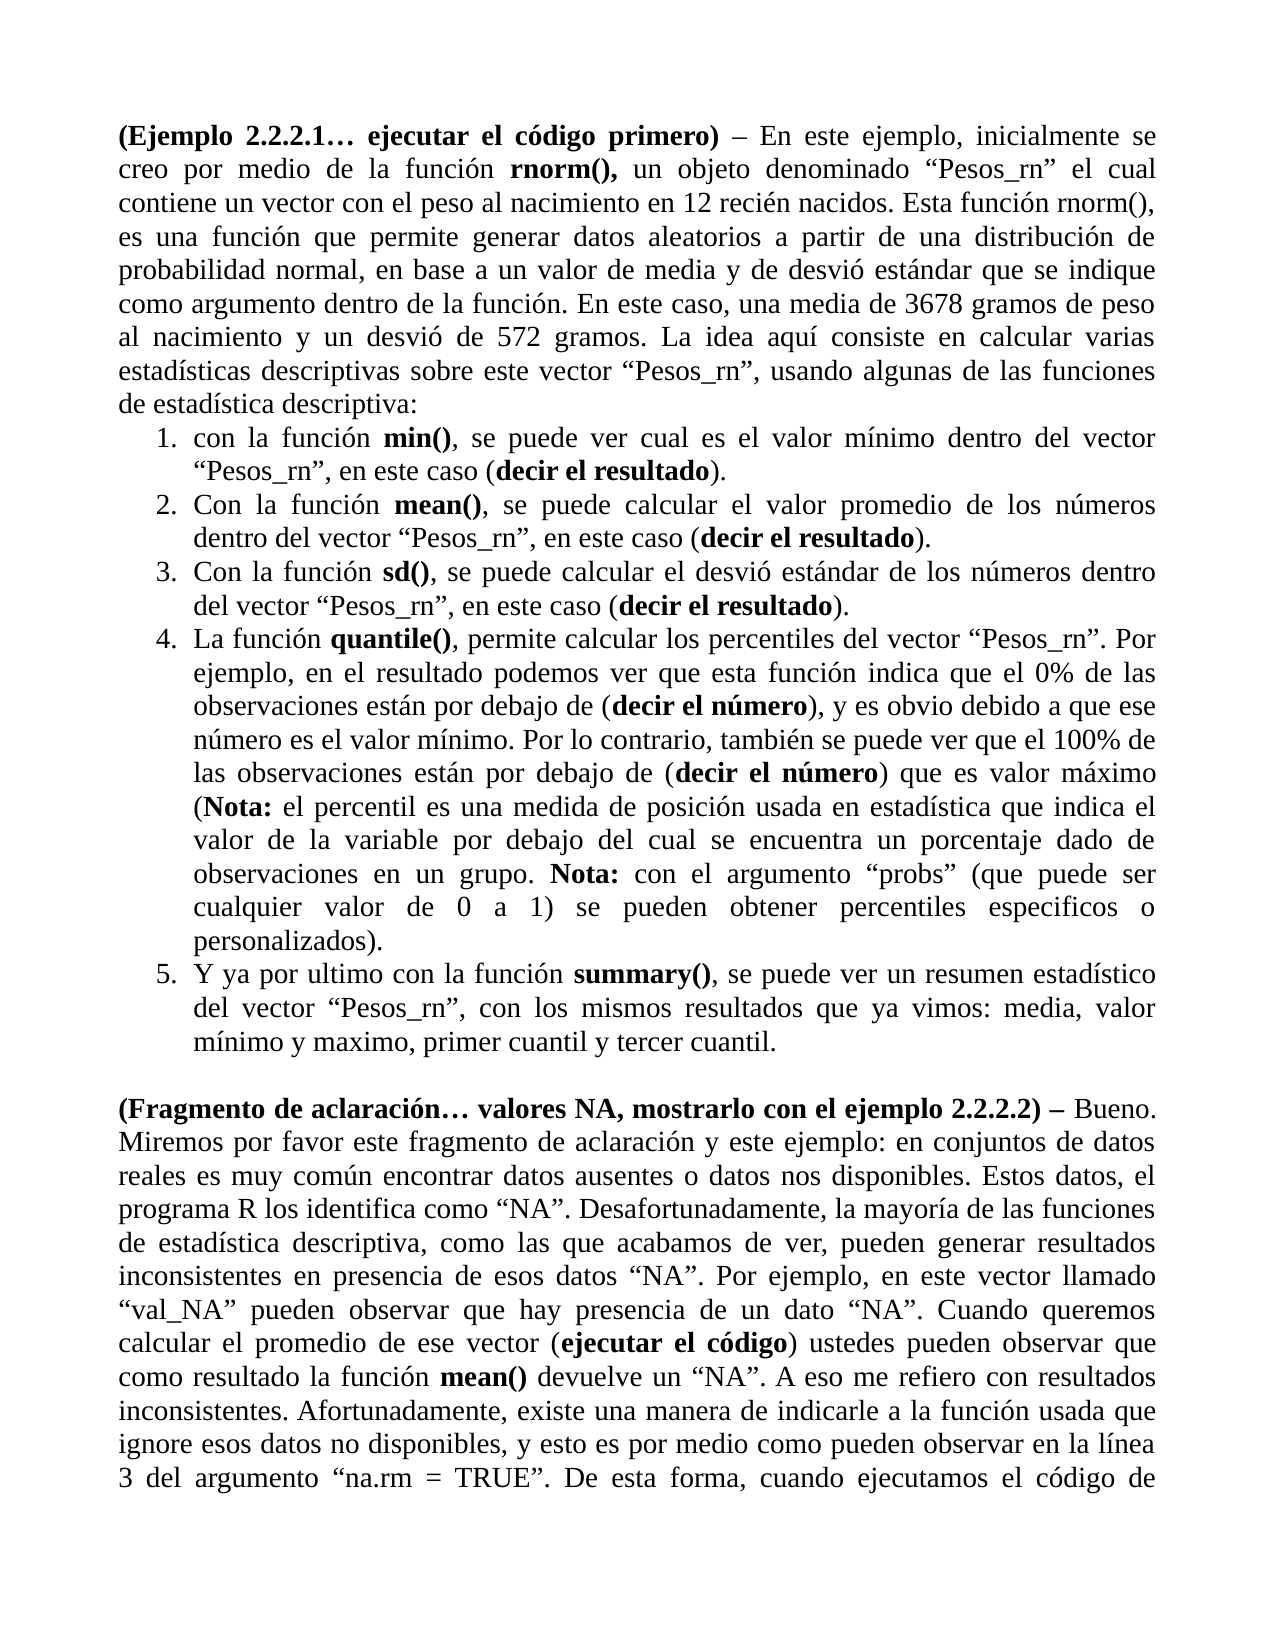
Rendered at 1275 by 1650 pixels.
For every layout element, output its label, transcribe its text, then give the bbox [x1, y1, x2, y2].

list con la función min(), se puede ver cual es el valor mínimo dentro del vector “Pesos_rn”, en este caso (decir el resultado). [156, 420, 1157, 487]
list Con la función sd(), se puede calcular el desvió estándar de los números dentro del vector “Pesos_rn”, en este caso (decir el resultado). [156, 554, 1157, 621]
list Y ya por ultimo con la función summary(), se puede ver un resumen estadístico del vector “Pesos_rn”, con los mismos resultados que ya vimos: media, valor mínimo y maximo, primer cuantil y tercer cuantil. [156, 957, 1157, 1057]
list La función quantile(), permite calcular los percentiles del vector “Pesos_rn”. Por ejemplo, en el resultado podemos ver que esta función indica que el 0% de las observaciones están por debajo de (decir el número), y es obvio debido a que ese número es el valor mínimo. Por lo contrario, también se puede ver que el 100% de las observaciones están por debajo de (decir el número) que es valor máximo (Nota: el percentil es una medida de posición usada en estadística que indica el valor de la variable por debajo del cual se encuentra un porcentaje dado de observaciones en un grupo. Nota: con el argumento “probs” (que puede ser cualquier valor de 0 a 1) se pueden obtener percentiles especificos o personalizados). [156, 621, 1157, 957]
text (Fragmento de aclaración… valores NA, mostrarlo con el ejemplo 2.2.2.2) – Bueno. Miremos por favor este fragmento de aclaración y este ejemplo: en conjuntos de datos reales es muy común encontrar datos ausentes o datos nos disponibles. Estos datos, el programa R los identifica como “NA”. Desafortunadamente, la mayoría de las funciones de estadística descriptiva, como las que acabamos de ver, pueden generar resultados inconsistentes en presencia de esos datos “NA”. Por ejemplo, en este vector llamado “val_NA” pueden observar que hay presencia de un dato “NA”. Cuando queremos calcular el promedio de ese vector (ejecutar el código) ustedes pueden observar que como resultado la función mean() devuelve un “NA”. A eso me refiero con resultados inconsistentes. Afortunadamente, existe una manera de indicarle a la función usada que ignore esos datos no disponibles, y esto es por medio como pueden observar en la línea 3 del argumento “na.rm = TRUE”. De esta forma, cuando ejecutamos el código de [118, 1091, 1157, 1493]
text (Ejemplo 2.2.2.1… ejecutar el código primero) – En este ejemplo, inicialmente se creo por medio de la función rnorm(), un objeto denominado “Pesos_rn” el cual contiene un vector con el peso al nacimiento en 12 recién nacidos. Esta función rnorm(), es una función que permite generar datos aleatorios a partir de una distribución de probabilidad normal, en base a un valor de media y de desvió estándar que se indique como argumento dentro de la función. En este caso, una media de 3678 gramos de peso al nacimiento y un desvió de 572 gramos. La idea aquí consiste en calcular varias estadísticas descriptivas sobre este vector “Pesos_rn”, usando algunas de las funciones de estadística descriptiva: [118, 118, 1157, 420]
list Con la función mean(), se puede calcular el valor promedio de los números dentro del vector “Pesos_rn”, en este caso (decir el resultado). [156, 487, 1157, 554]
